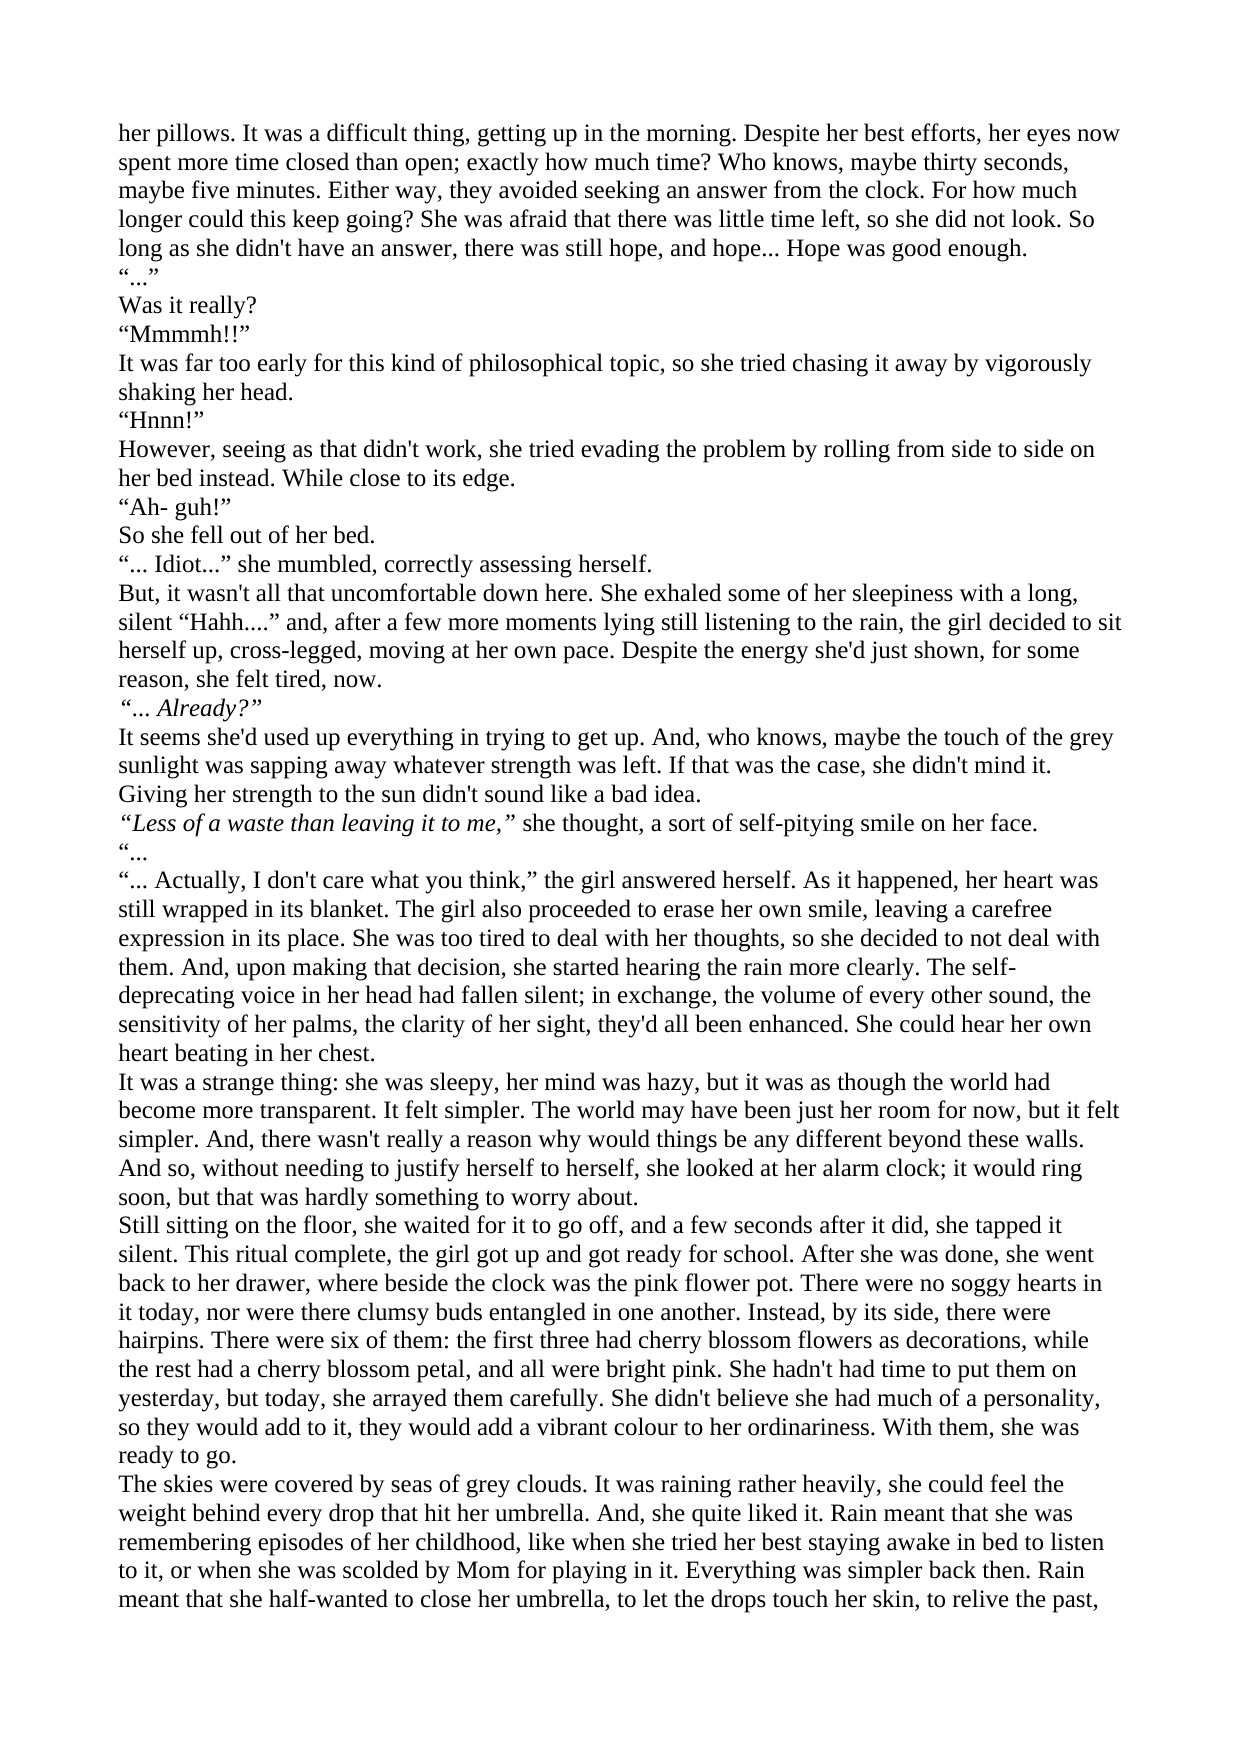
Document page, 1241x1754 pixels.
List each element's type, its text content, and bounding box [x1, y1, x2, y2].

text “Less of a waste than leaving it to me,” she thought, a sort of self-pitying smile on her face. [118, 808, 1122, 837]
text It was a strange thing: she was sleepy, her mind was hazy, but it was as though the world had become more transparent. It felt simpler. The world may have been just her room for now, but it felt simpler. And, there wasn't really a reason why would things be any different beyond these walls. And so, without needing to justify herself to herself, she looked at her alarm clock; it would ring soon, but that was hardly something to worry about. [118, 1067, 1122, 1211]
text “Ah- guh!” [118, 492, 1122, 521]
text The skies were covered by seas of grey clouds. It was raining rather heavily, she could feel the weight behind every drop that hit her umbrella. And, she quite liked it. Rain meant that she was remembering episodes of her childhood, like when she tried her best staying awake in bed to listen to it, or when she was scolded by Mom for playing in it. Everything was simpler back then. Rain meant that she half-wanted to close her umbrella, to let the drops touch her skin, to relive the past, [118, 1469, 1122, 1613]
text So she fell out of her bed. [118, 521, 1122, 549]
text “Hnnn!” [118, 406, 1122, 434]
text It was far too early for this kind of philosophical topic, so she tried chasing it away by vigorously shaking her head. [118, 348, 1122, 406]
text “... [118, 837, 1122, 866]
text Still sitting on the floor, she waited for it to go off, and a few seconds after it did, she tapped it silent. This ritual complete, the girl got up and got ready for school. After she was done, she went back to her drawer, where beside the clock was the pink flower pot. There were no soggy hearts in it today, nor were there clumsy buds entangled in one another. Instead, by its side, there were hairpins. There were six of them: the first three had cherry blossom flowers as decorations, while the rest had a cherry blossom petal, and all were bright pink. She hadn't had time to put them on yesterday, but today, she arrayed them carefully. She didn't believe she had much of a personality, so they would add to it, they would add a vibrant colour to her ordinariness. With them, she was ready to go. [118, 1211, 1122, 1469]
text “Mmmmh!!” [118, 319, 1122, 348]
text “...” [118, 262, 1122, 291]
text However, seeing as that didn't work, she tried evading the problem by rolling from side to side on her bed instead. While close to its edge. [118, 434, 1122, 492]
text It seems she'd used up everything in trying to get up. And, who knows, maybe the touch of the grey sunlight was sapping away whatever strength was left. If that was the case, she didn't mind it. Giving her strength to the sun didn't sound like a bad idea. [118, 722, 1122, 808]
text But, it wasn't all that uncomfortable down here. She exhaled some of her sleepiness with a long, silent “Hahh....” and, after a few more moments lying still listening to the rain, the girl decided to sit herself up, cross-legged, moving at her own pace. Despite the energy she'd just shown, for some reason, she felt tired, now. [118, 578, 1122, 693]
text “... Actually, I don't care what you think,” the girl answered herself. As it happened, her heart was still wrapped in its blanket. The girl also proceeded to erase her own smile, leaving a carefree expression in its place. She was too tired to deal with her thoughts, so she decided to not deal with them. And, upon making that decision, she started hearing the rain more clearly. The self-deprecating voice in her head had fallen silent; in exchange, the volume of every other sound, the sensitivity of her palms, the clarity of her sight, they'd all been enhanced. She could hear her own heart beating in her chest. [118, 866, 1122, 1067]
text “... Idiot...” she mumbled, correctly assessing herself. [118, 549, 1122, 578]
text Was it really? [118, 291, 1122, 319]
text “... Already?” [118, 693, 1122, 722]
text her pillows. It was a difficult thing, getting up in the morning. Despite her best efforts, her eyes now spent more time closed than open; exactly how much time? Who knows, maybe thirty seconds, maybe five minutes. Either way, they avoided seeking an answer from the clock. For how much longer could this keep going? She was afraid that there was little time left, so she did not look. So long as she didn't have an answer, there was still hope, and hope... Hope was good enough. [118, 118, 1122, 262]
